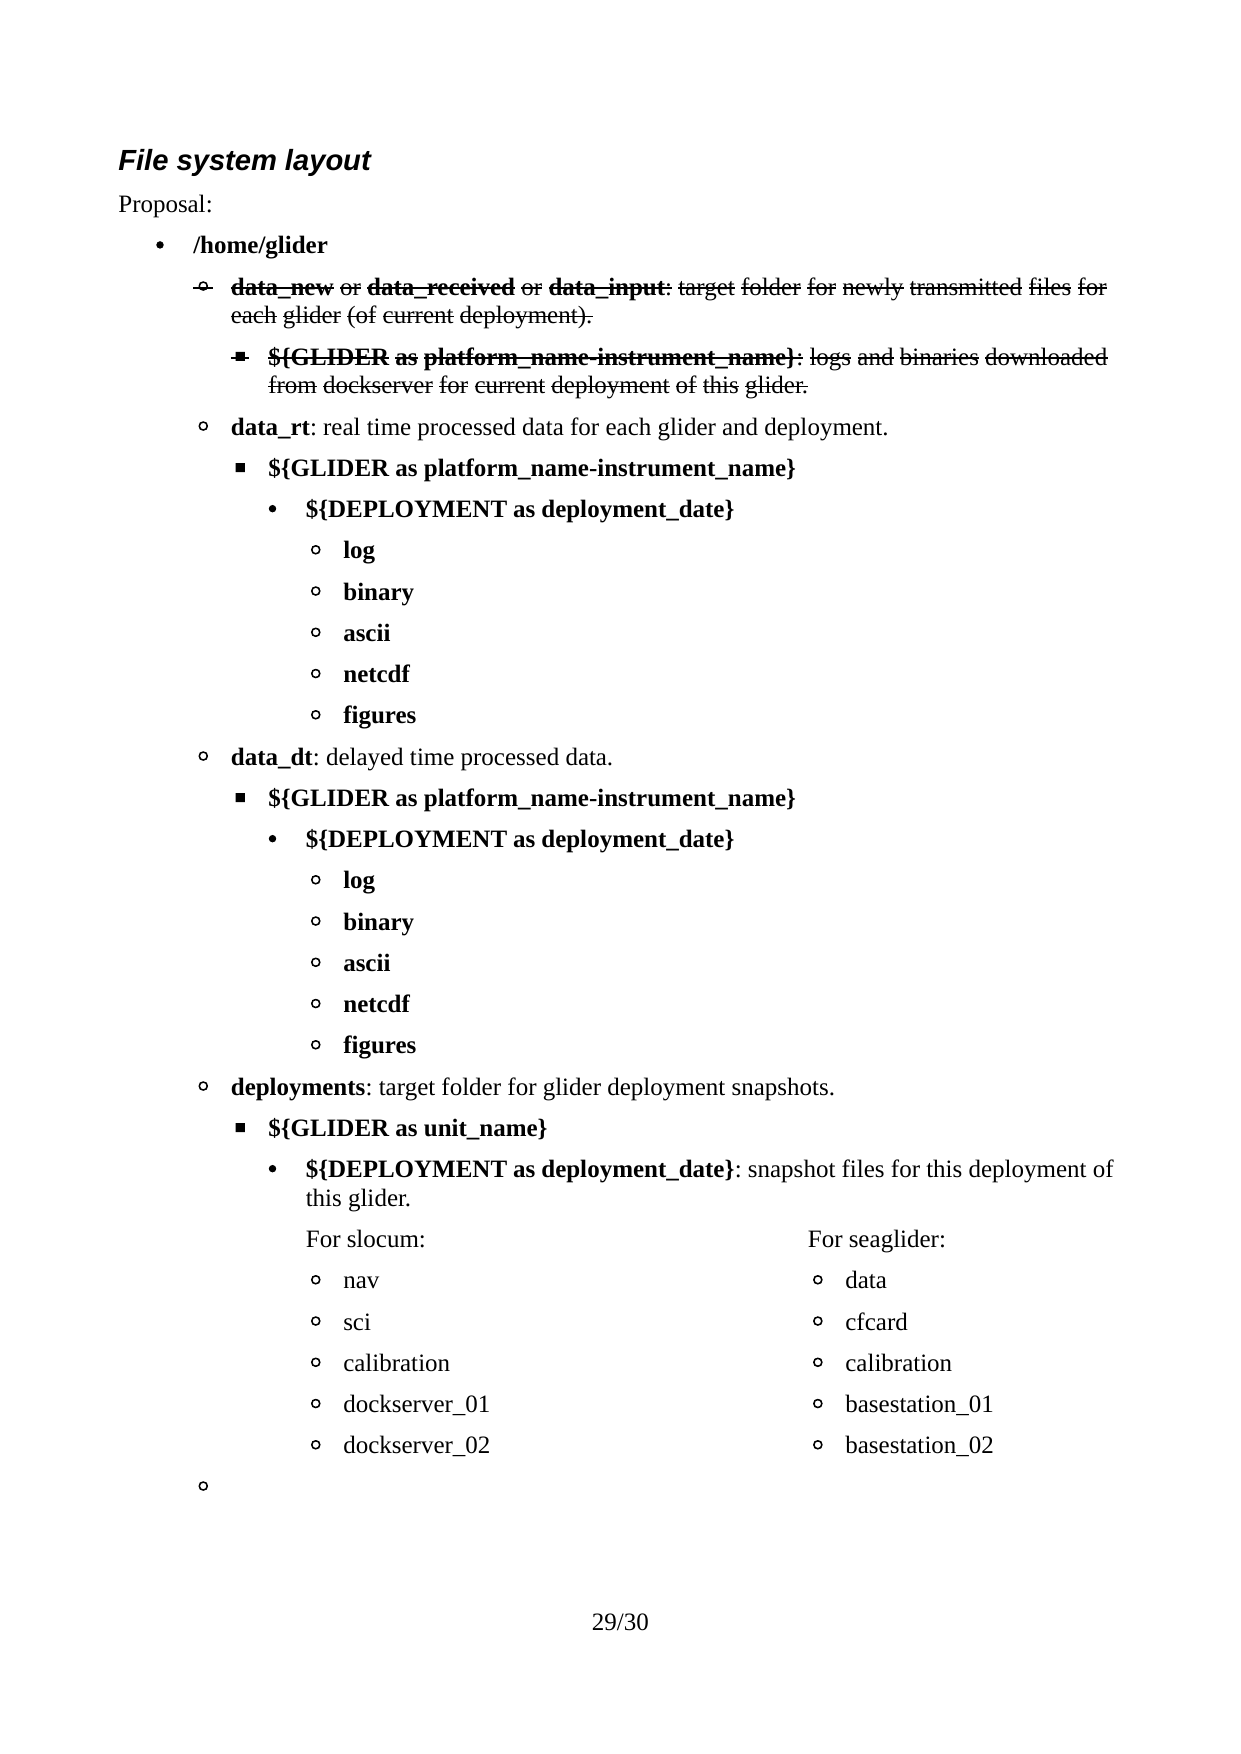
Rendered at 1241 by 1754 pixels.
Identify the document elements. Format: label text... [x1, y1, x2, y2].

list ${GLIDER as platform_name-instrument_name} [231, 783, 1122, 812]
list binary [306, 907, 1122, 935]
list data_dt: delayed time processed data. [193, 742, 1122, 770]
list ascii [306, 618, 1122, 647]
list figures [306, 700, 1122, 729]
list binary [306, 577, 1122, 605]
list dockserver_01 [306, 1389, 620, 1418]
list /home/glider [156, 230, 1122, 259]
list For seaglider: [770, 1224, 1122, 1253]
list netcdf [306, 989, 1122, 1018]
list ${DEPLOYMENT as deployment_date} [268, 824, 1122, 853]
subtitle File system layout [118, 143, 1122, 177]
list log [306, 865, 1122, 894]
list For slocum: [268, 1224, 620, 1253]
list basestation_01 [808, 1389, 1122, 1418]
list ${GLIDER as unit_name} [231, 1113, 1122, 1142]
list basestation_02 [808, 1430, 1122, 1459]
list data_new or data_received or data_input: target folder for newly transmitted files for each glider (of current deployment). [193, 272, 1122, 329]
list deployments: target folder for glider deployment snapshots. [193, 1072, 1122, 1100]
list data [808, 1265, 1122, 1294]
list calibration [306, 1348, 620, 1377]
text Proposal: [118, 189, 1122, 218]
list sci [306, 1307, 620, 1335]
list nav [306, 1265, 620, 1294]
list ascii [306, 948, 1122, 977]
list ${GLIDER as platform_name-instrument_name}: logs and binaries downloaded from dockserver for current deployment of this glider. [231, 342, 1122, 399]
list ${GLIDER as platform_name-instrument_name} [231, 453, 1122, 482]
list dockserver_02 [306, 1430, 620, 1459]
list data_rt: real time processed data for each glider and deployment. [193, 412, 1122, 440]
list figures [306, 1030, 1122, 1059]
list cfcard [808, 1307, 1122, 1335]
list log [306, 535, 1122, 564]
list calibration [808, 1348, 1122, 1377]
list ${DEPLOYMENT as deployment_date} [268, 494, 1122, 523]
list netcdf [306, 659, 1122, 688]
list ${DEPLOYMENT as deployment_date}: snapshot files for this deployment of this glider. [268, 1154, 1122, 1212]
